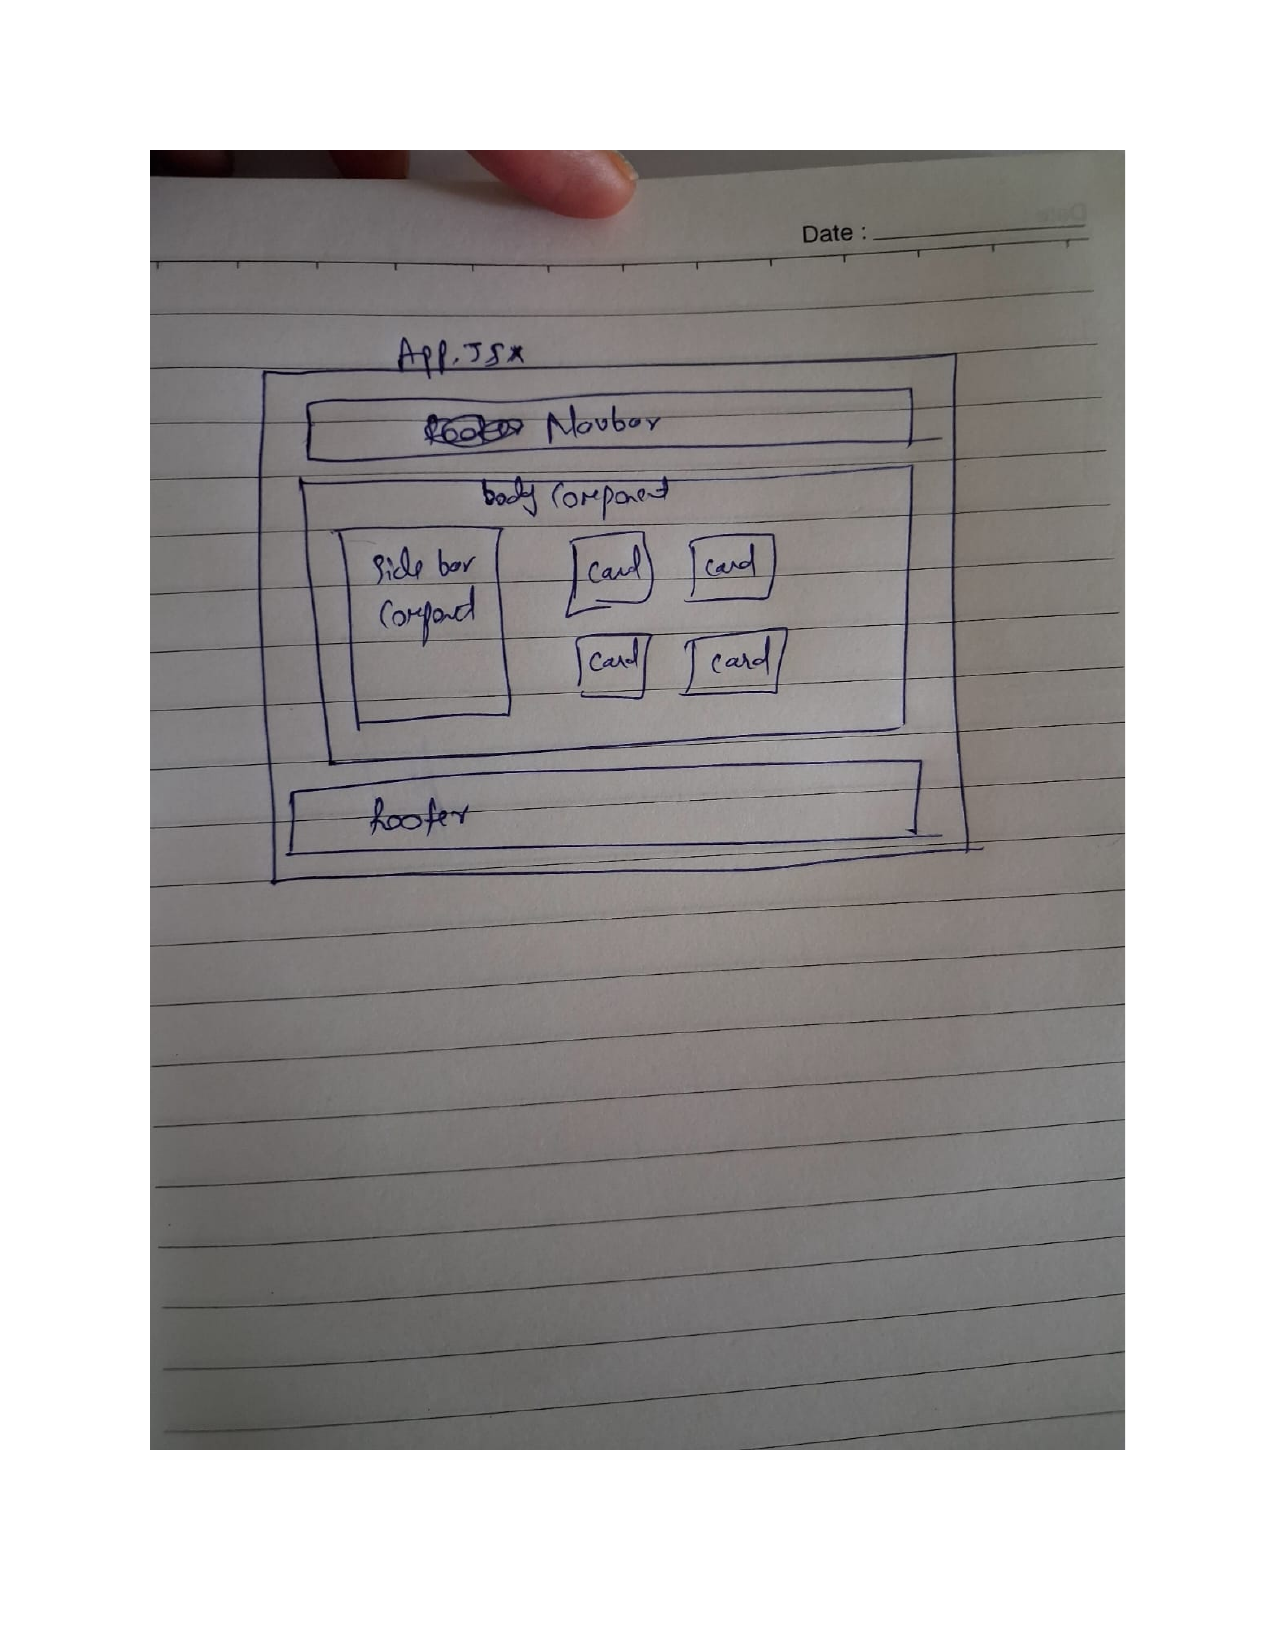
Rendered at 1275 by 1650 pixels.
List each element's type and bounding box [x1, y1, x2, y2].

picture [150, 150, 1125, 1450]
